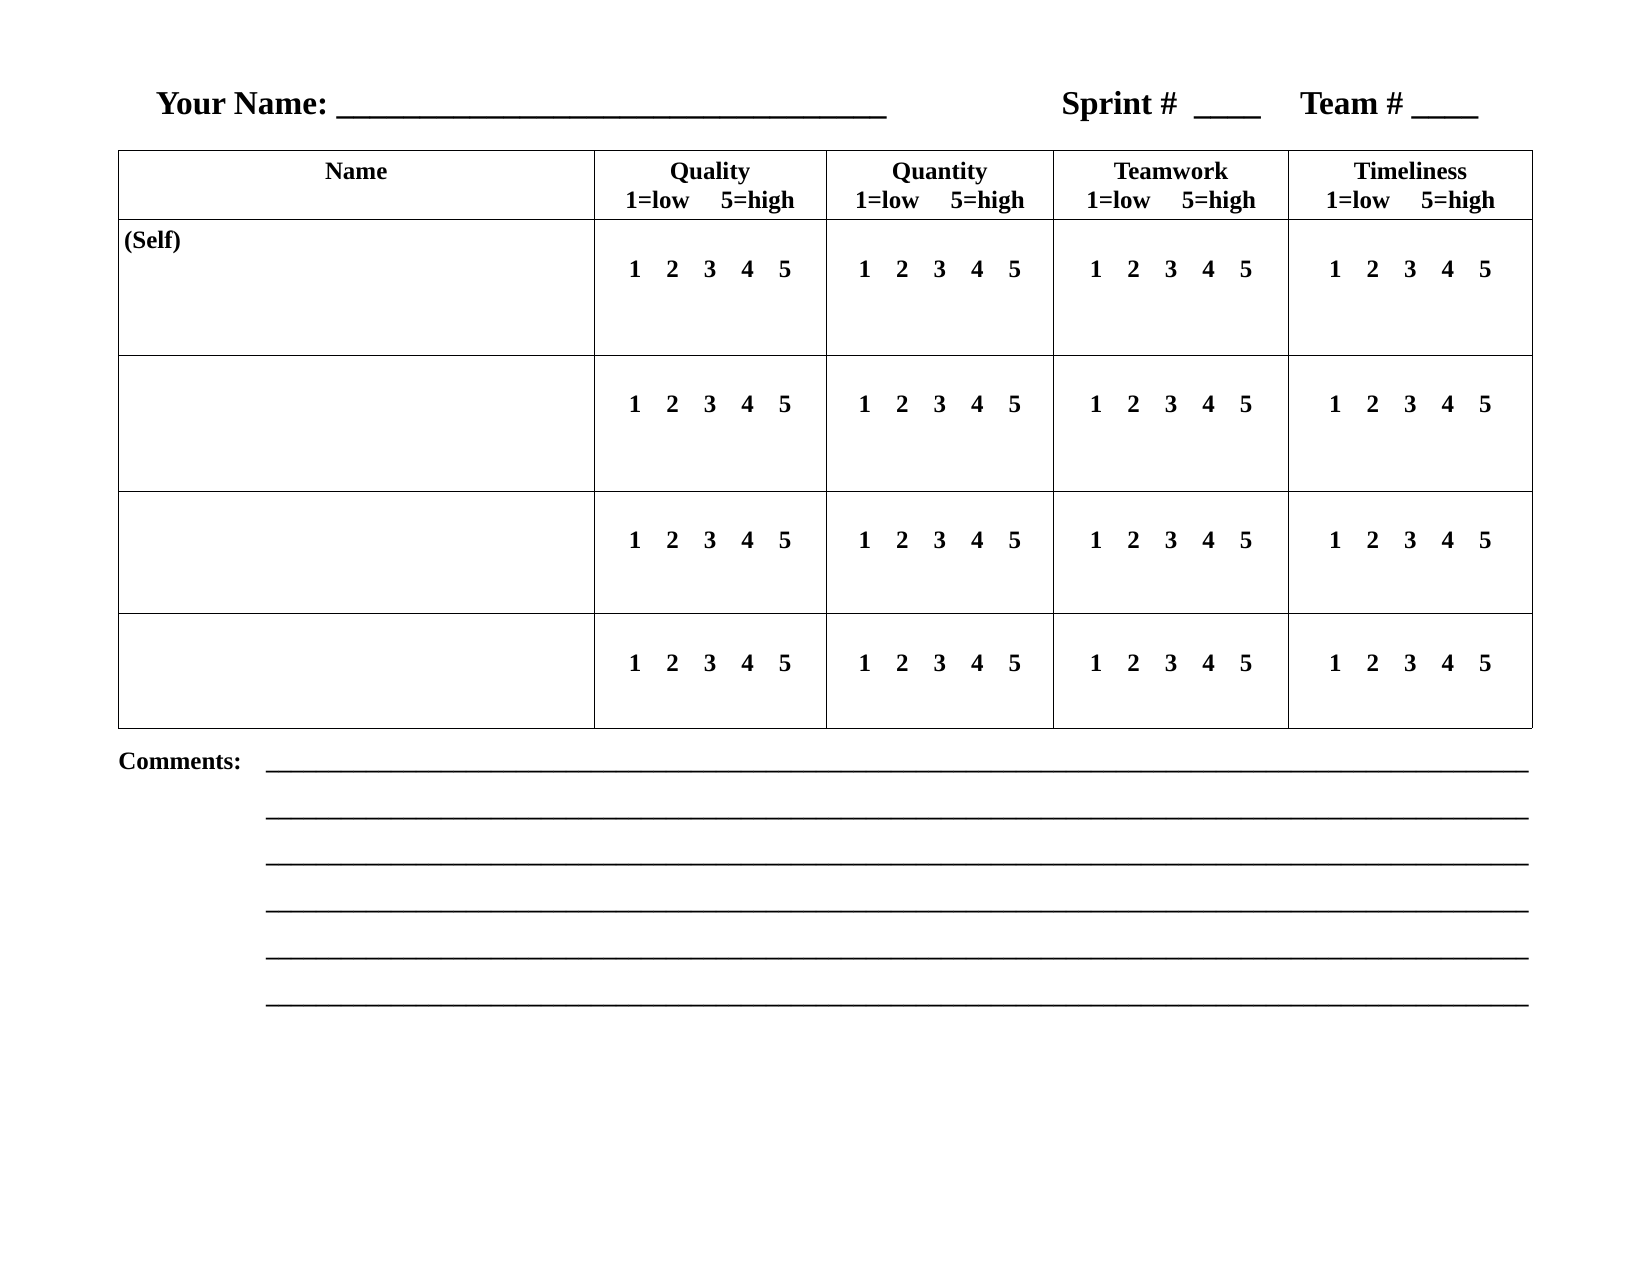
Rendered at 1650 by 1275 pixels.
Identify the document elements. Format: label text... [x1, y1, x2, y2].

text Your Name: _________________________________ Sprint # ____ Team # ____ [156, 83, 1532, 121]
table_cell 1 2 3 4 5 [827, 614, 1053, 728]
table_cell 1 2 3 4 5 [1289, 356, 1532, 491]
table_cell 1 2 3 4 5 [827, 492, 1053, 613]
table_cell 1 2 3 4 5 [595, 220, 826, 354]
table_cell 1 2 3 4 5 [595, 492, 826, 613]
table_cell 1 2 3 4 5 [595, 614, 826, 728]
text Comments: _____________________________________________________________________________________________________ [118, 746, 1532, 774]
table_cell 1 2 3 4 5 [827, 220, 1053, 354]
table_cell [119, 356, 594, 491]
table_cell [119, 492, 594, 613]
table_cell 1 2 3 4 5 [1054, 614, 1288, 728]
table_cell [119, 614, 594, 728]
table_cell 1 2 3 4 5 [1289, 492, 1532, 613]
table_header Teamwork 1=low 5=high [1054, 151, 1288, 219]
table_cell 1 2 3 4 5 [1054, 356, 1288, 491]
table_header Quality 1=low 5=high [595, 151, 826, 219]
table_header Name [119, 151, 594, 219]
text _____________________________________________________________________________________________________ [118, 839, 1532, 868]
table_cell 1 2 3 4 5 [827, 356, 1053, 491]
table_header Timeliness 1=low 5=high [1289, 151, 1532, 219]
table_cell (Self) [119, 220, 594, 354]
table_cell 1 2 3 4 5 [1289, 614, 1532, 728]
text _____________________________________________________________________________________________________ [118, 886, 1532, 915]
table_cell 1 2 3 4 5 [595, 356, 826, 491]
table_header Quantity 1=low 5=high [827, 151, 1053, 219]
table_cell 1 2 3 4 5 [1054, 220, 1288, 354]
table_cell 1 2 3 4 5 [1289, 220, 1532, 354]
text _____________________________________________________________________________________________________ [118, 980, 1532, 1008]
text _____________________________________________________________________________________________________ [118, 933, 1532, 962]
text _____________________________________________________________________________________________________ [118, 793, 1532, 821]
table_cell 1 2 3 4 5 [1054, 492, 1288, 613]
